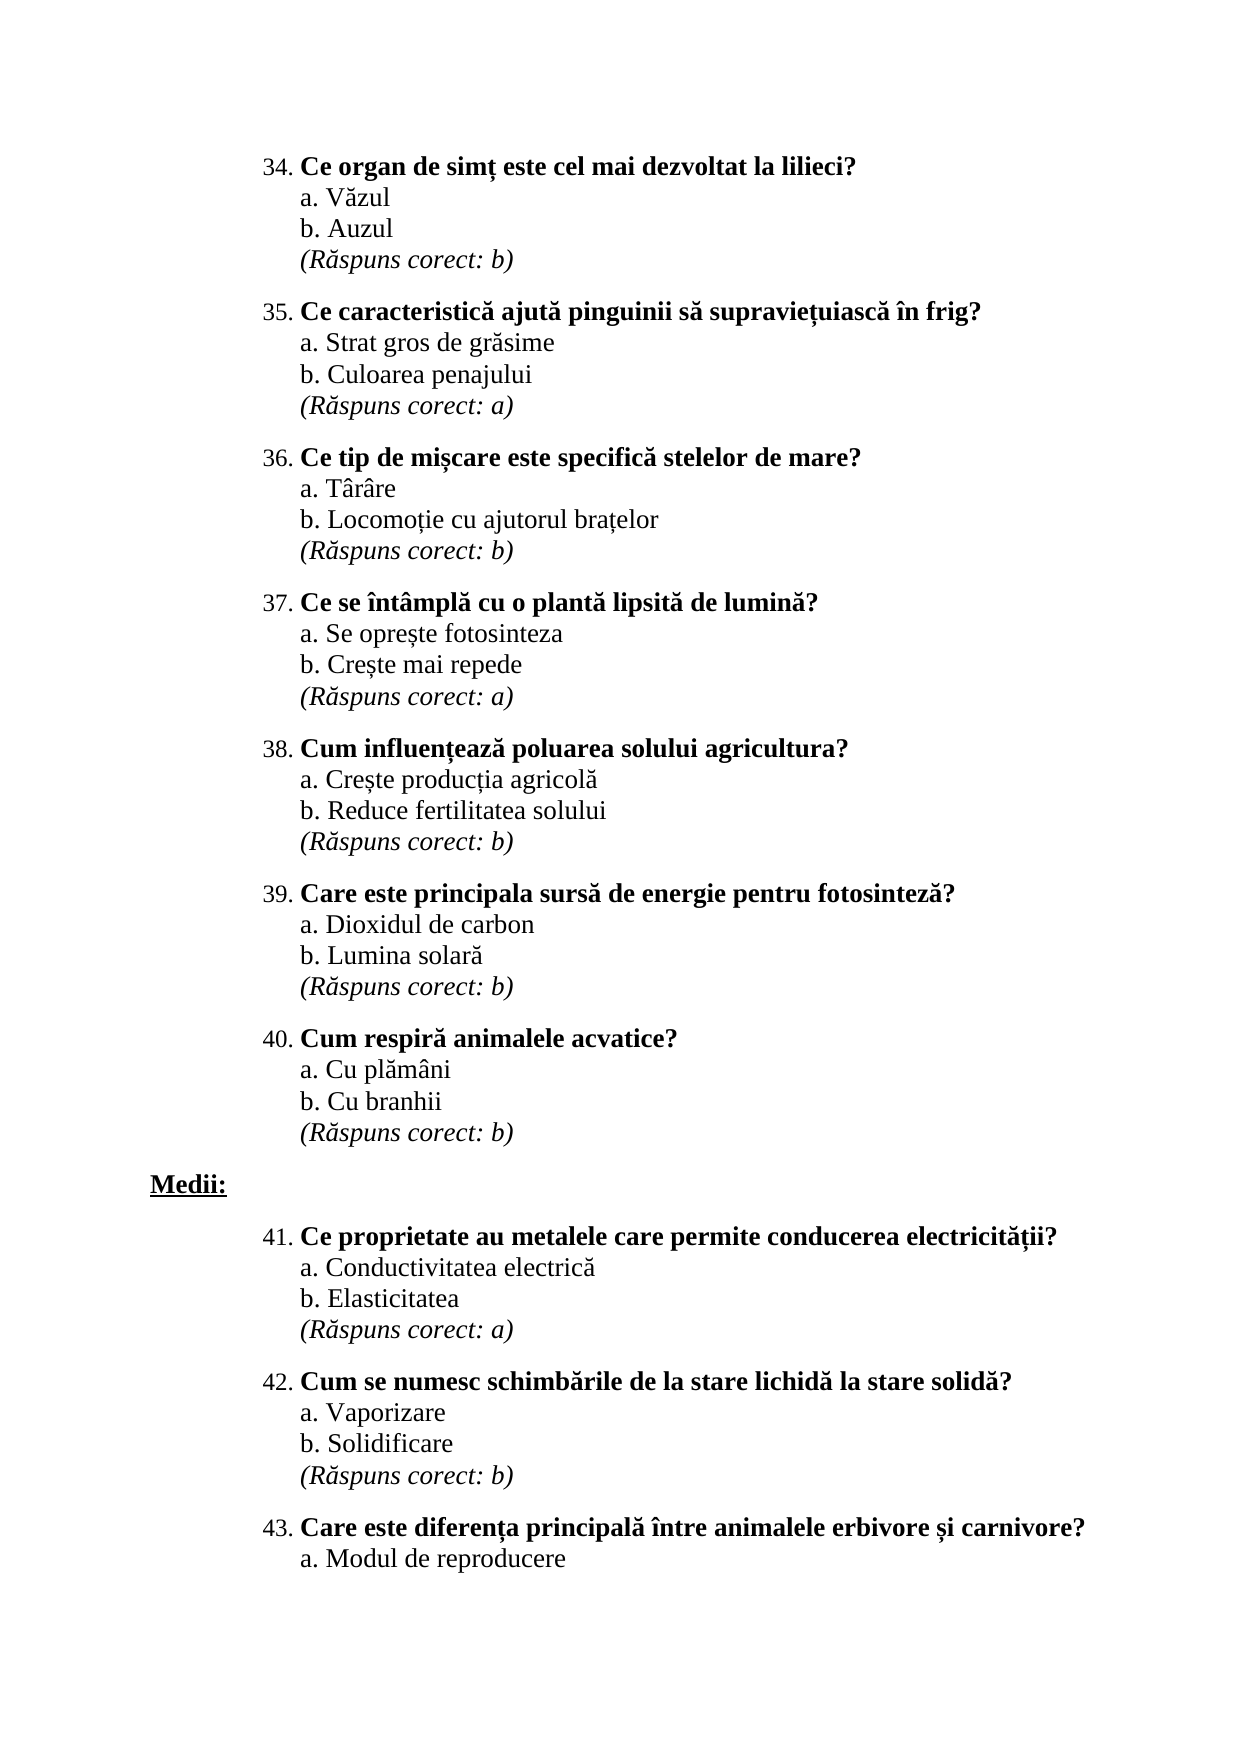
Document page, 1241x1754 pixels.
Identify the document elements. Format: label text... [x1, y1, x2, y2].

list Ce tip de mișcare este specifică stelelor de mare? a. Târâre b. Locomoție cu ajutorul brațelor (Răspuns corect: b) [262, 441, 1090, 565]
list Cum se numesc schimbările de la stare lichidă la stare solidă? a. Vaporizare b. Solidificare (Răspuns corect: b) [262, 1365, 1090, 1490]
list Care este diferența principală între animalele erbivore și carnivore? a. Modul de reproducere [262, 1511, 1090, 1573]
text Medii: [150, 1168, 1090, 1199]
list Care este principala sursă de energie pentru fotosinteză? a. Dioxidul de carbon b. Lumina solară (Răspuns corect: b) [262, 877, 1090, 1002]
list Cum influențează poluarea solului agricultura? a. Crește producția agricolă b. Reduce fertilitatea solului (Răspuns corect: b) [262, 732, 1090, 856]
list Ce caracteristică ajută pinguinii să supraviețuiască în frig? a. Strat gros de grăsime b. Culoarea penajului (Răspuns corect: a) [262, 295, 1090, 420]
list Cum respiră animalele acvatice? a. Cu plămâni b. Cu branhii (Răspuns corect: b) [262, 1022, 1090, 1147]
list Ce organ de simț este cel mai dezvoltat la lilieci? a. Văzul b. Auzul (Răspuns corect: b) [262, 150, 1090, 274]
list Ce se întâmplă cu o plantă lipsită de lumină? a. Se oprește fotosinteza b. Crește mai repede (Răspuns corect: a) [262, 586, 1090, 711]
list Ce proprietate au metalele care permite conducerea electricității? a. Conductivitatea electrică b. Elasticitatea (Răspuns corect: a) [262, 1220, 1090, 1344]
